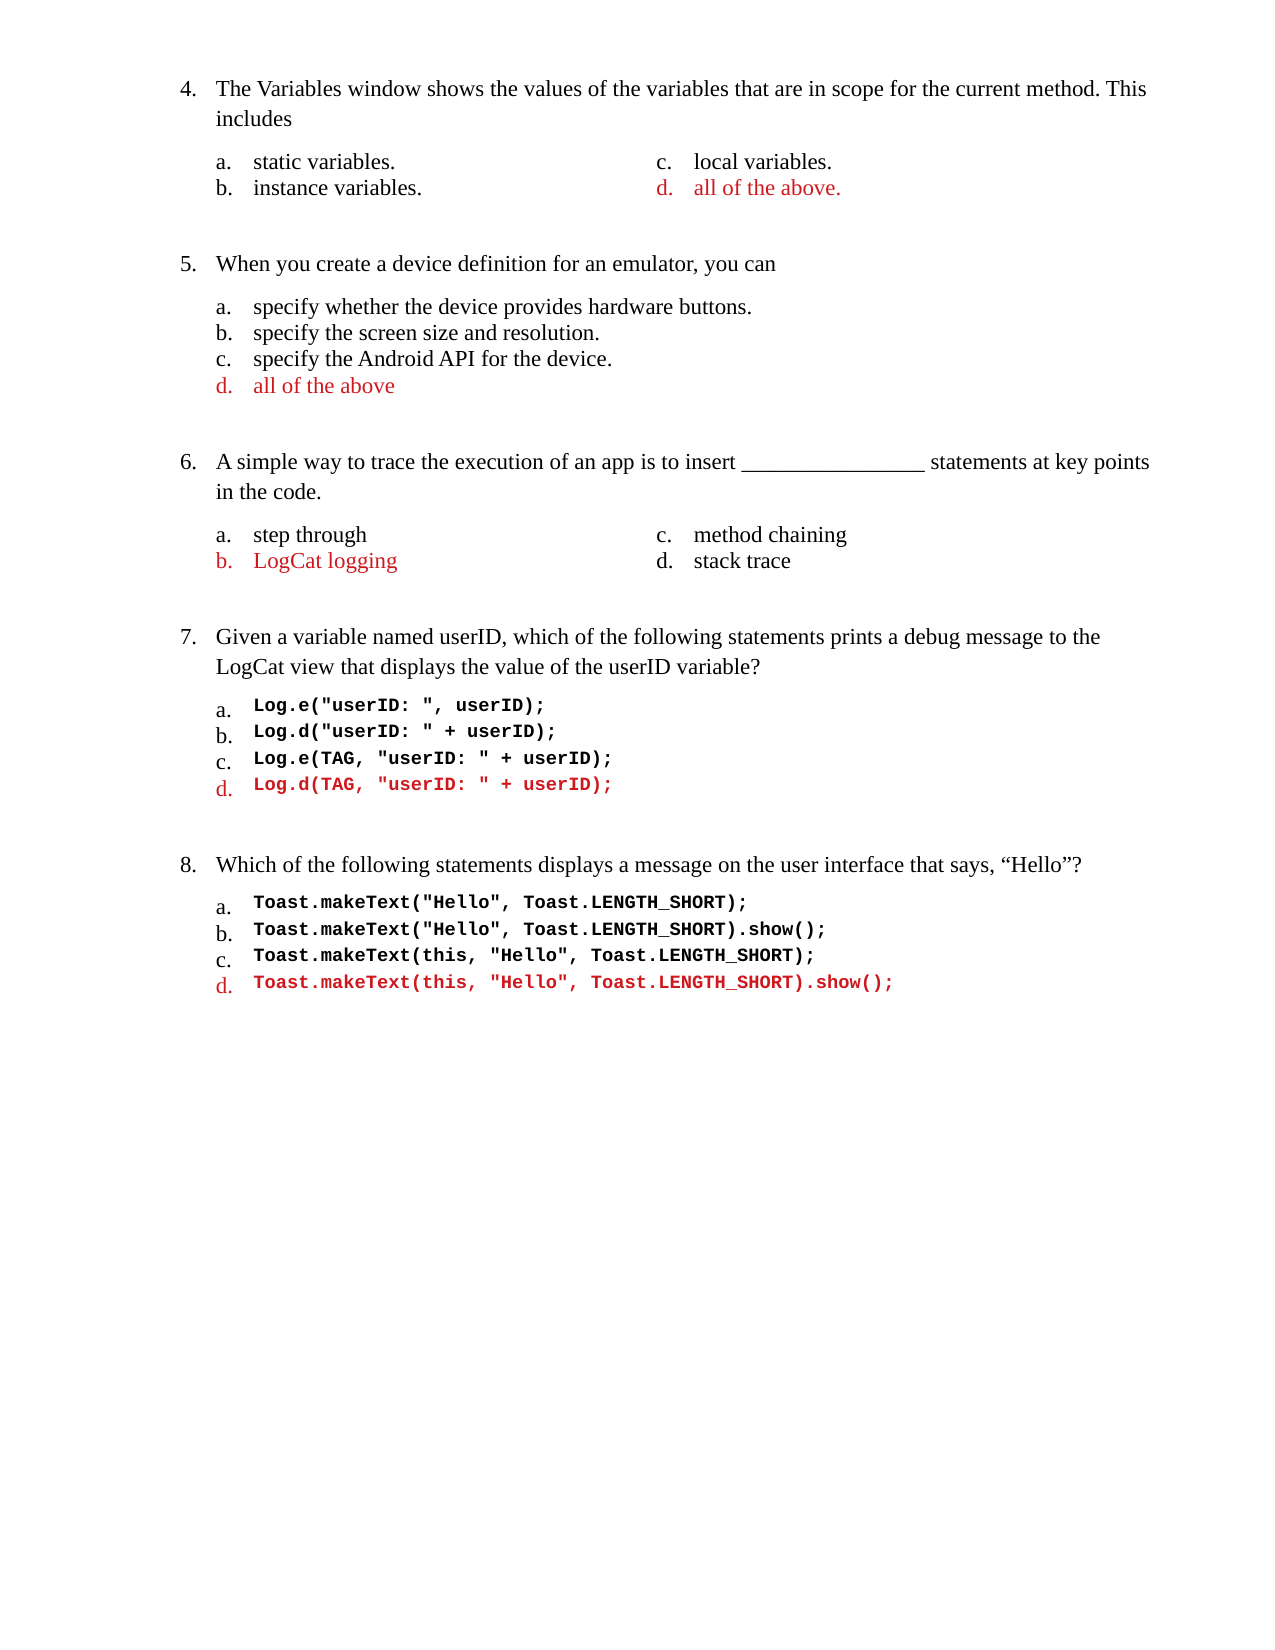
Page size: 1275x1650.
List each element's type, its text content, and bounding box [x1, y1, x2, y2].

table_cell Log.d("userID: " + userID); [249, 722, 1092, 748]
table_cell c. [211, 749, 248, 775]
table_cell all of the above [249, 372, 1092, 398]
table_cell Log.e(TAG, "userID: " + userID); [249, 749, 1092, 775]
table_cell b. [211, 920, 248, 946]
table_cell Toast.makeText("Hello", Toast.LENGTH_SHORT).show(); [249, 920, 1092, 946]
text 6. A simple way to trace the execution of an app is to insert ________________ statements at key points in the code. [150, 448, 1162, 504]
table_cell d. [211, 973, 248, 999]
table_header Log.e("userID: ", userID); [249, 696, 1092, 722]
table_header c. [652, 521, 689, 547]
table_cell b. [211, 547, 248, 573]
table_cell d. [211, 372, 248, 398]
table_header c. [652, 148, 689, 174]
table_cell specify the screen size and resolution. [249, 319, 1092, 346]
table_header step through [249, 521, 652, 547]
table_header a. [211, 293, 248, 319]
table_cell b. [211, 722, 248, 748]
table_cell c. [211, 946, 248, 972]
table_cell b. [211, 319, 248, 346]
table_header a. [211, 521, 248, 547]
table_cell Toast.makeText(this, "Hello", Toast.LENGTH_SHORT).show(); [249, 973, 1092, 999]
table_cell d. [211, 775, 248, 801]
table_cell LogCat logging [249, 547, 652, 573]
table_cell Toast.makeText(this, "Hello", Toast.LENGTH_SHORT); [249, 946, 1092, 972]
table_header static variables. [249, 148, 652, 174]
table_header specify whether the device provides hardware buttons. [249, 293, 1092, 319]
table_cell c. [211, 346, 248, 372]
text 5. When you create a device definition for an emulator, you can [150, 250, 1162, 276]
table_cell stack trace [689, 547, 1092, 573]
table_header a. [211, 148, 248, 174]
table_header method chaining [689, 521, 1092, 547]
table_cell all of the above. [689, 174, 1092, 201]
text 8. Which of the following statements displays a message on the user interface that says, “Hello”? [150, 851, 1162, 877]
table_header local variables. [689, 148, 1092, 174]
table_cell b. [211, 174, 248, 201]
table_header a. [211, 893, 248, 920]
text 4. The Variables window shows the values of the variables that are in scope for the current method. This includes [150, 75, 1162, 132]
table_cell d. [652, 174, 689, 201]
table_header a. [211, 696, 248, 722]
table_header Toast.makeText("Hello", Toast.LENGTH_SHORT); [249, 893, 1092, 920]
table_cell Log.d(TAG, "userID: " + userID); [249, 775, 1092, 801]
text 7. Given a variable named userID, which of the following statements prints a debug message to the LogCat view that displays the value of the userID variable? [150, 623, 1162, 679]
table_cell d. [652, 547, 689, 573]
table_cell instance variables. [249, 174, 652, 201]
table_cell specify the Android API for the device. [249, 346, 1092, 372]
